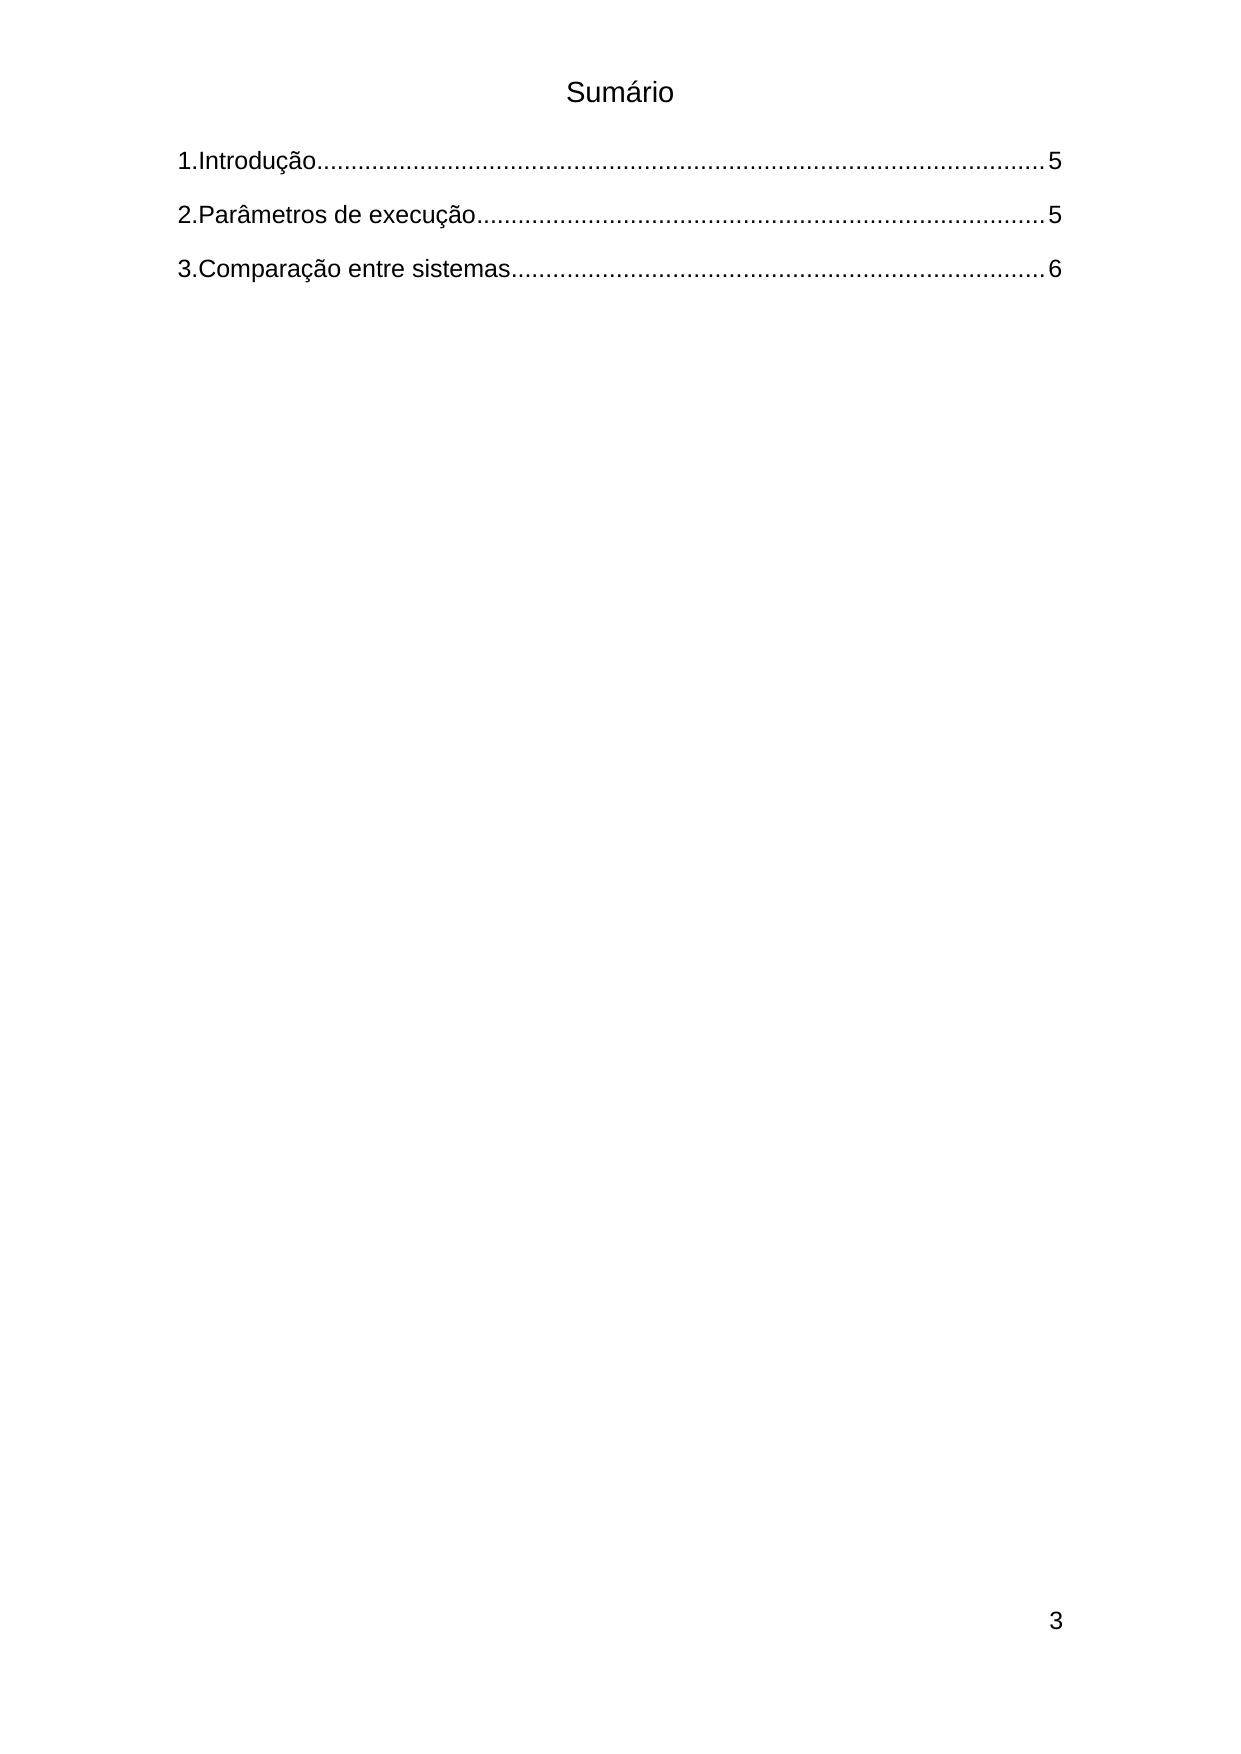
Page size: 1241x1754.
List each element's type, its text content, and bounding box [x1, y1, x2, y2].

text 3. Comparação entre sistemas 6 [177, 254, 1063, 284]
text 1. Introdução 5 [177, 146, 1063, 175]
text 2. Parâmetros de execução 5 [177, 200, 1063, 229]
text Sumário [177, 75, 1063, 108]
